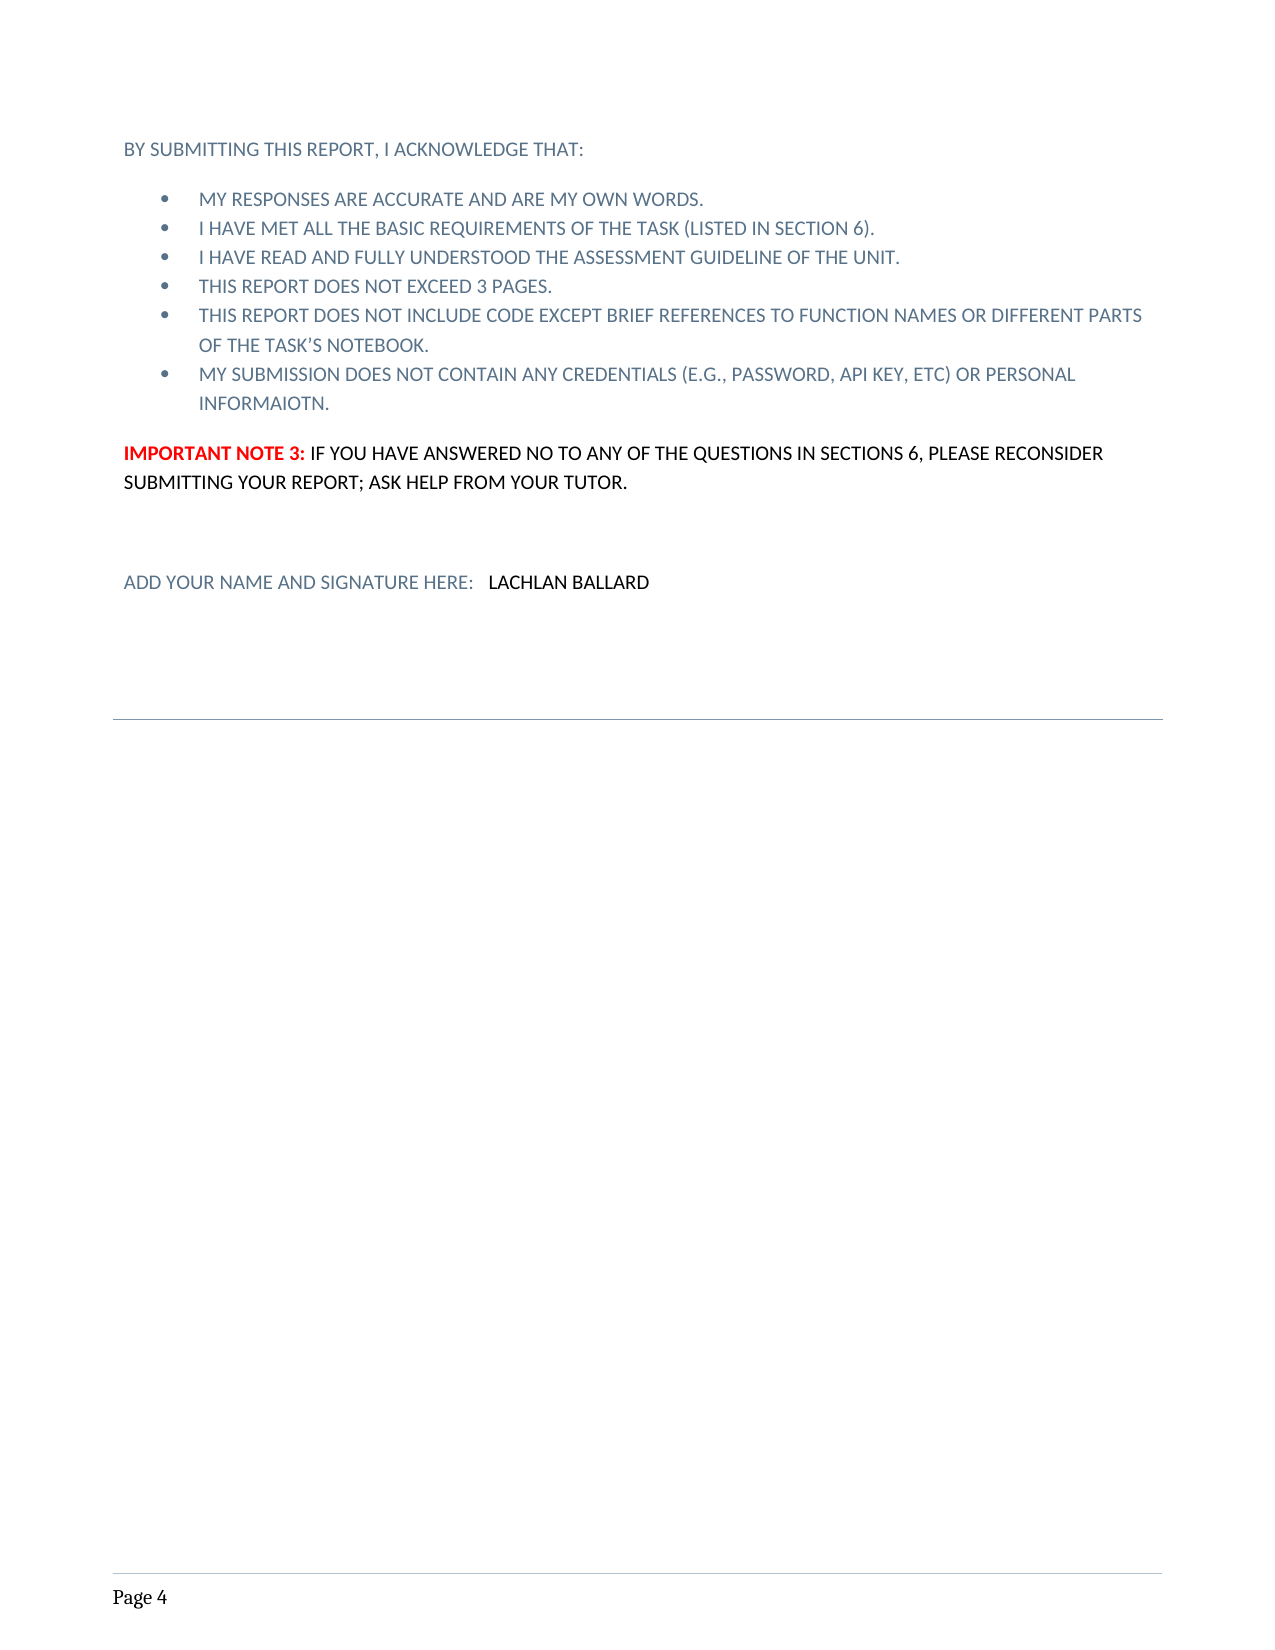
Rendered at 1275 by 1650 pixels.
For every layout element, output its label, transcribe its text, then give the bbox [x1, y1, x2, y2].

table_header By submitting this report, I acknowledge that: my responses are accurate and are my own words. I have met all the Basic requirements of the task (listed in section 6). I have read and fully understood the assessment guideline of the unit. this report does not exceed 3 pages. this report does not include code except brief references to function names or different parts of the task’s notebook. my submission does not contain any credentials (e.g., password, API Key, etc) or personal informaiotn. Important note 3: If you have answered NO to any of the questions in sections 6, please reconsider submitting your report; ask help from your tutor. Add your Name AND SIGNATURE here: Lachlan Ballard [113, 115, 1162, 719]
